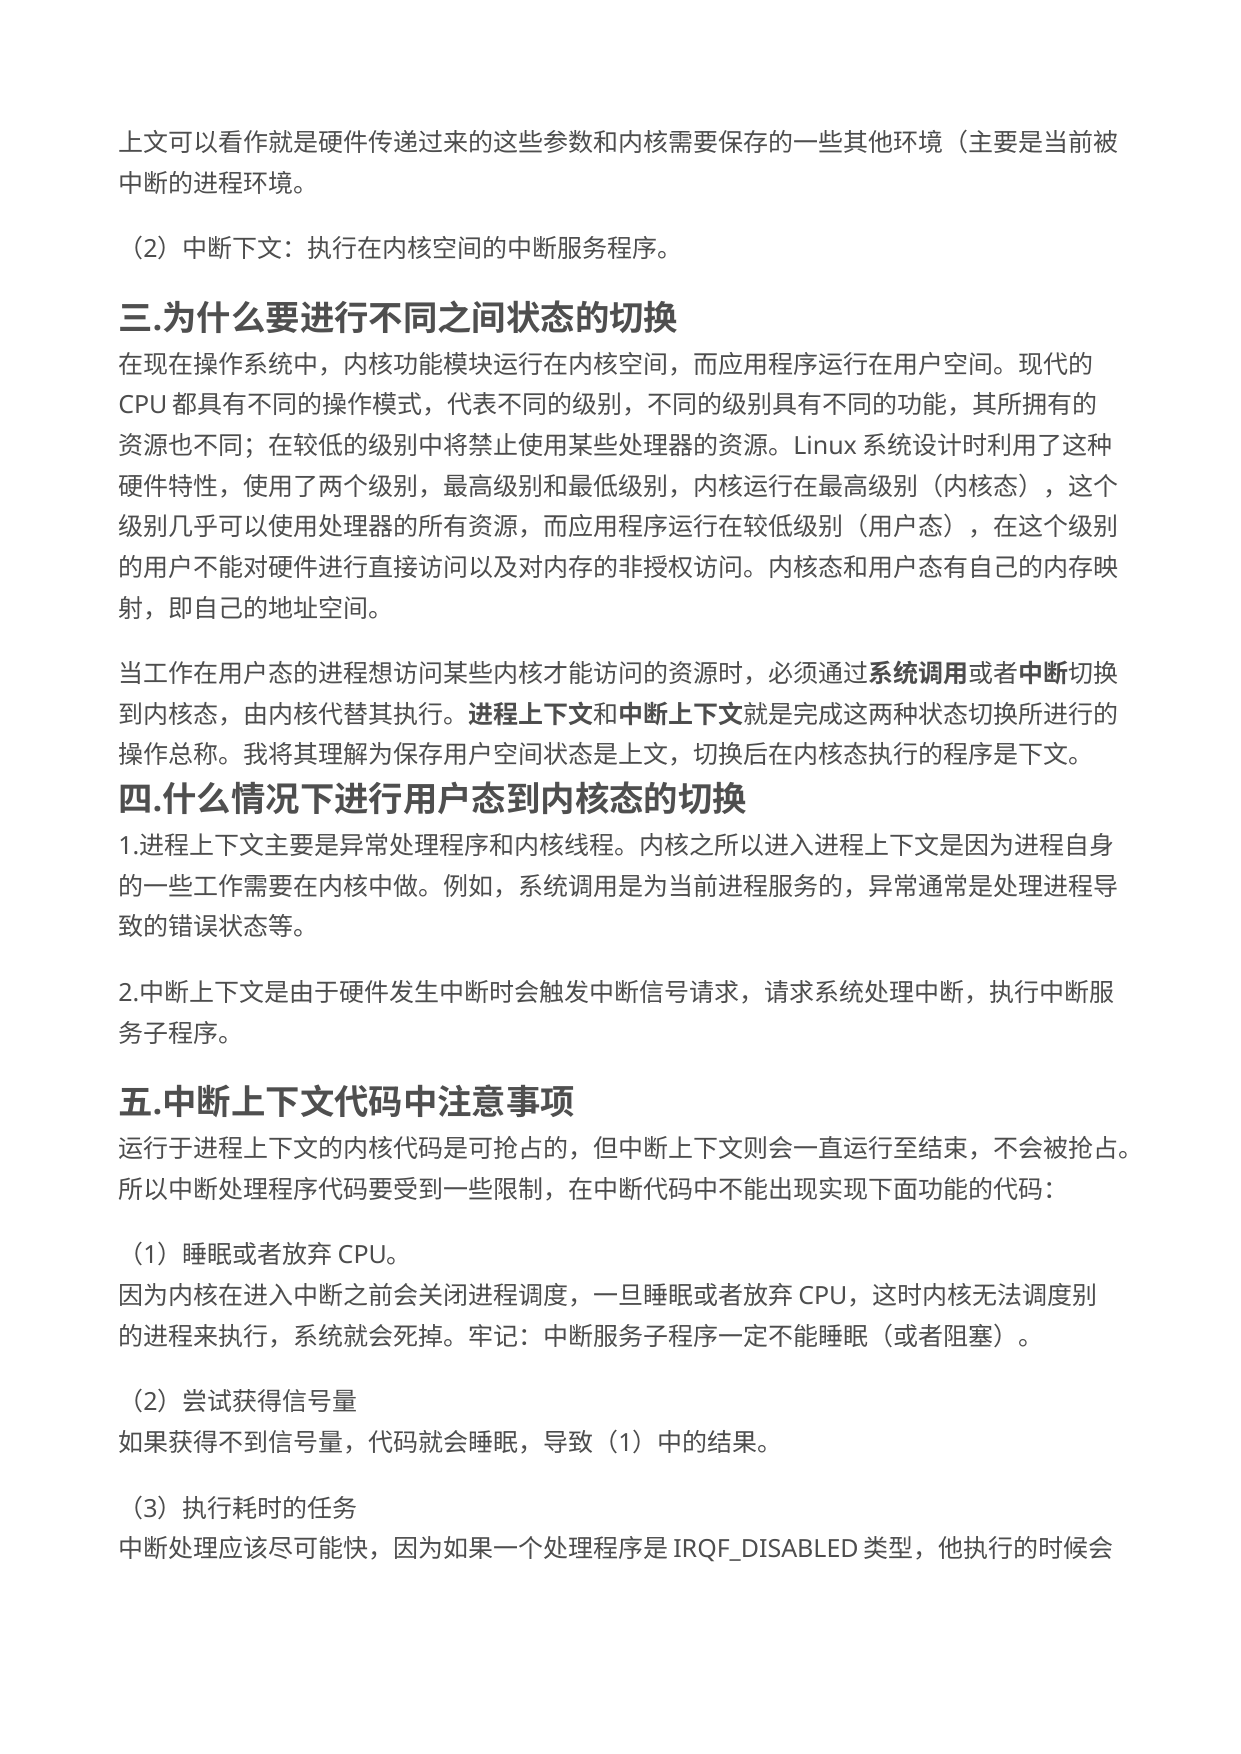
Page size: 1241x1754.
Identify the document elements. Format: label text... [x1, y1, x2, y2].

text 1.进程上下文主要是异常处理程序和内核线程。内核之所以进入进程上下文是因为进程自身的一些工作需要在内核中做。例如，系统调用是为当前进程服务的，异常通常是处理进程导致的错误状态等。 [118, 821, 1122, 943]
text （1）睡眠或者放弃CPU。 因为内核在进入中断之前会关闭进程调度，一旦睡眠或者放弃CPU，这时内核无法调度别的进程来执行，系统就会死掉。牢记：中断服务子程序一定不能睡眠（或者阻塞）。 [118, 1231, 1122, 1352]
subtitle 四.什么情况下进行用户态到内核态的切换 [118, 771, 1122, 821]
text 2.中断上下文是由于硬件发生中断时会触发中断信号请求，请求系统处理中断，执行中断服务子程序。 [118, 968, 1122, 1049]
text 在现在操作系统中，内核功能模块运行在内核空间，而应用程序运行在用户空间。现代的CPU都具有不同的操作模式，代表不同的级别，不同的级别具有不同的功能，其所拥有的资源也不同；在较低的级别中将禁止使用某些处理器的资源。Linux系统设计时利用了这种硬件特性，使用了两个级别，最高级别和最低级别，内核运行在最高级别（内核态），这个级别几乎可以使用处理器的所有资源，而应用程序运行在较低级别（用户态），在这个级别的用户不能对硬件进行直接访问以及对内存的非授权访问。内核态和用户态有自己的内存映射，即自己的地址空间。 [118, 340, 1122, 624]
text 运行于进程上下文的内核代码是可抢占的，但中断上下文则会一直运行至结束，不会被抢占。所以中断处理程序代码要受到一些限制，在中断代码中不能出现实现下面功能的代码： [118, 1124, 1122, 1206]
text （3）执行耗时的任务 中断处理应该尽可能快，因为如果一个处理程序是IRQF_DISABLED类型，他执行的时候会 [118, 1484, 1122, 1565]
subtitle 三.为什么要进行不同之间状态的切换 [118, 290, 1122, 340]
text （2）中断下文：执行在内核空间的中断服务程序。 [118, 224, 1122, 265]
subtitle 五.中断上下文代码中注意事项 [118, 1074, 1122, 1124]
text 上文可以看作就是硬件传递过来的这些参数和内核需要保存的一些其他环境（主要是当前被中断的进程环境。 [118, 118, 1122, 199]
text （2）尝试获得信号量 如果获得不到信号量，代码就会睡眠，导致（1）中的结果。 [118, 1377, 1122, 1459]
text 当工作在用户态的进程想访问某些内核才能访问的资源时，必须通过系统调用或者中断切换到内核态，由内核代替其执行。进程上下文和中断上下文就是完成这两种状态切换所进行的操作总称。我将其理解为保存用户空间状态是上文，切换后在内核态执行的程序是下文。 [118, 649, 1122, 771]
